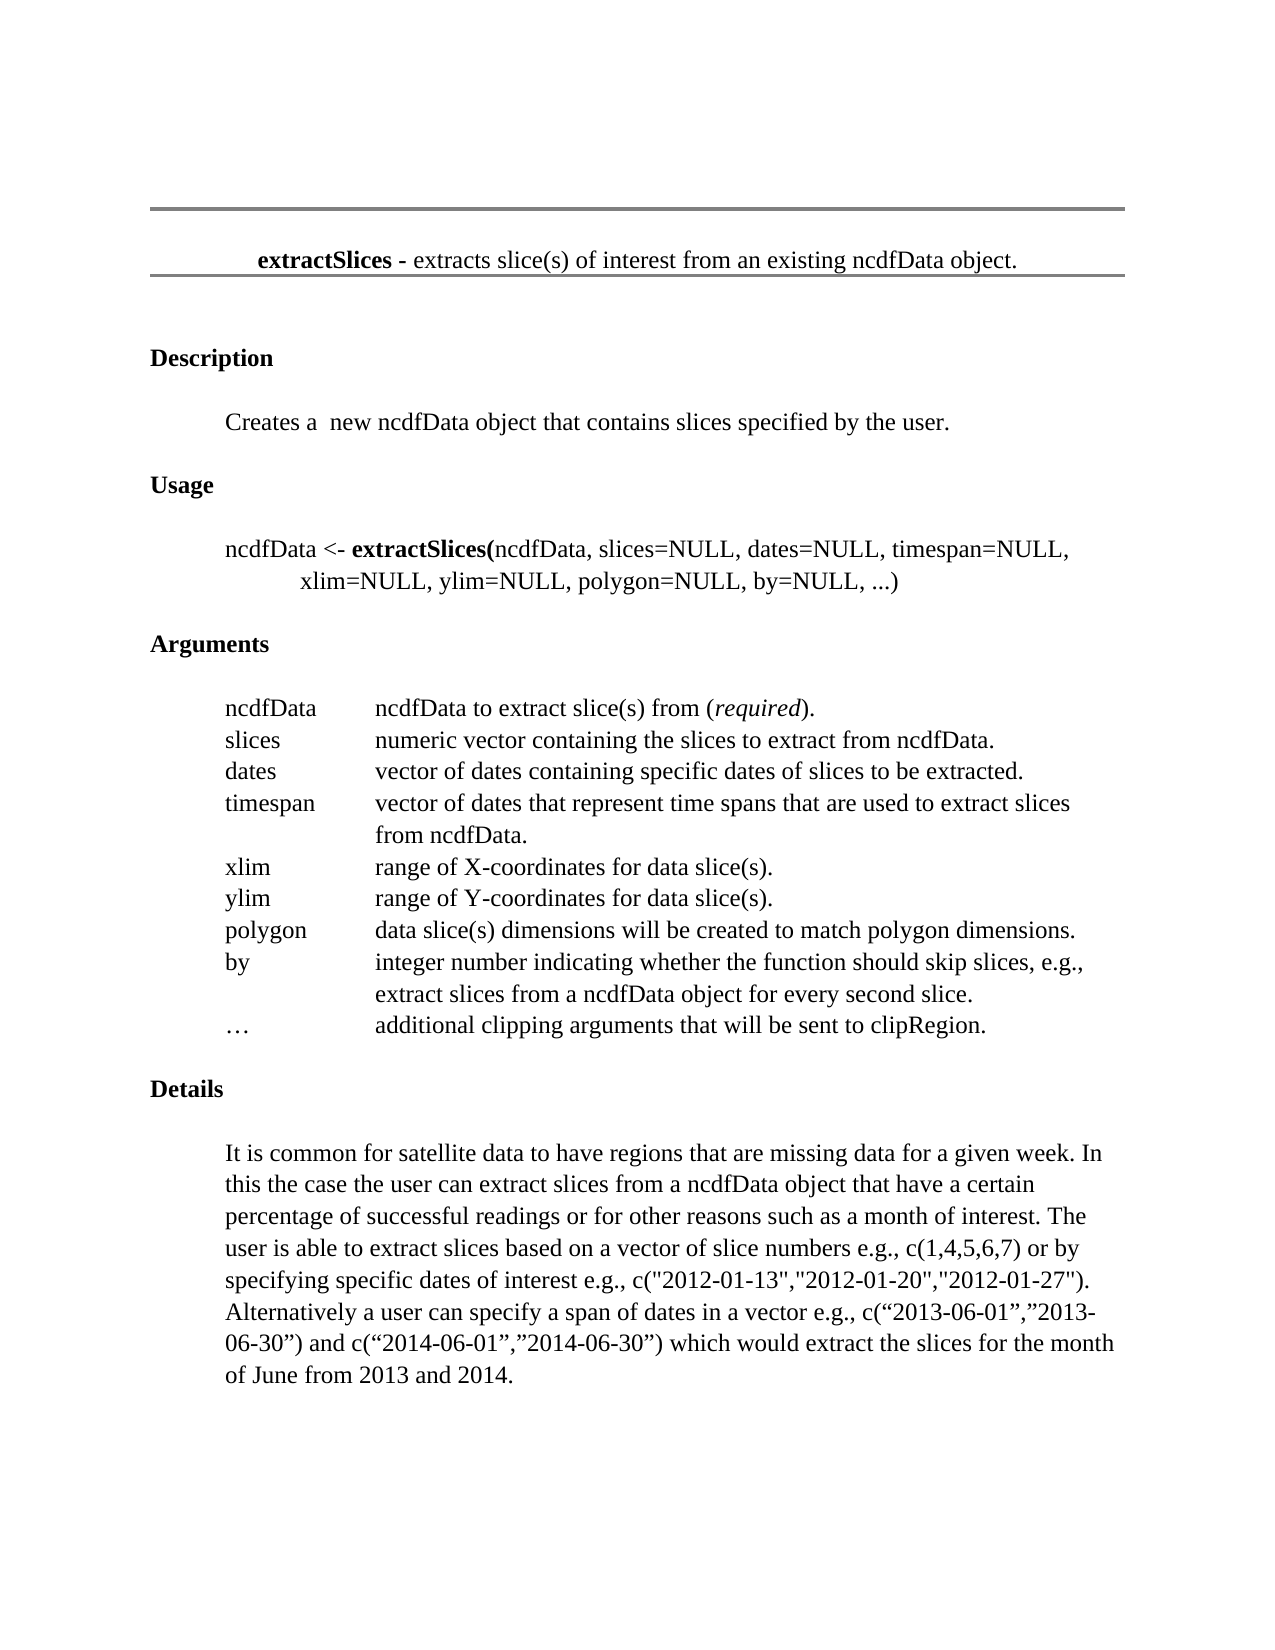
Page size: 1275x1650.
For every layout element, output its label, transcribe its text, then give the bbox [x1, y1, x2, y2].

text ncdfData <- extractSlices(ncdfData, slices=NULL, dates=NULL, timespan=NULL, [150, 535, 1125, 563]
text Usage [150, 472, 1125, 499]
text from ncdfData. [150, 821, 1125, 849]
text ylim range of Y-coordinates for data slice(s). [150, 884, 1125, 912]
text Details [150, 1075, 1125, 1103]
text Arguments [150, 630, 1125, 658]
text … additional clipping arguments that will be sent to clipRegion. [150, 1012, 1125, 1039]
text dates vector of dates containing specific dates of slices to be extracted. [150, 757, 1125, 785]
text xlim=NULL, ylim=NULL, polygon=NULL, by=NULL, ...) [150, 567, 1125, 594]
text ncdfData ncdfData to extract slice(s) from (required). [150, 694, 1125, 722]
text extract slices from a ncdfData object for every second slice. [150, 980, 1125, 1008]
text Creates a new ncdfData object that contains slices specified by the user. [150, 408, 1125, 436]
text timespan vector of dates that represent time spans that are used to extract slices [150, 789, 1125, 817]
text polygon data slice(s) dimensions will be created to match polygon dimensions. [150, 916, 1125, 944]
text by integer number indicating whether the function should skip slices, e.g., [150, 948, 1125, 976]
text It is common for satellite data to have regions that are missing data for a given week. In this the case the user can extract slices from a ncdfData object that have a certain percentage of successful readings or for other reasons such as a month of interest. The user is able to extract slices based on a vector of slice numbers e.g., c(1,4,5,6,7) or by specifying specific dates of interest e.g., c("2012-01-13","2012-01-20","2012-01-27"). [225, 1139, 1125, 1293]
text extractSlices - extracts slice(s) of interest from an existing ncdfData object. [150, 246, 1125, 274]
text slices numeric vector containing the slices to extract from ncdfData. [150, 726, 1125, 753]
text Alternatively a user can specify a span of dates in a vector e.g., c(“2013-06-01”,”2013-06-30”) and c(“2014-06-01”,”2014-06-30”) which would extract the slices for the month of June from 2013 and 2014. [225, 1298, 1125, 1389]
text Description [150, 344, 1125, 372]
text xlim range of X-coordinates for data slice(s). [150, 853, 1125, 881]
